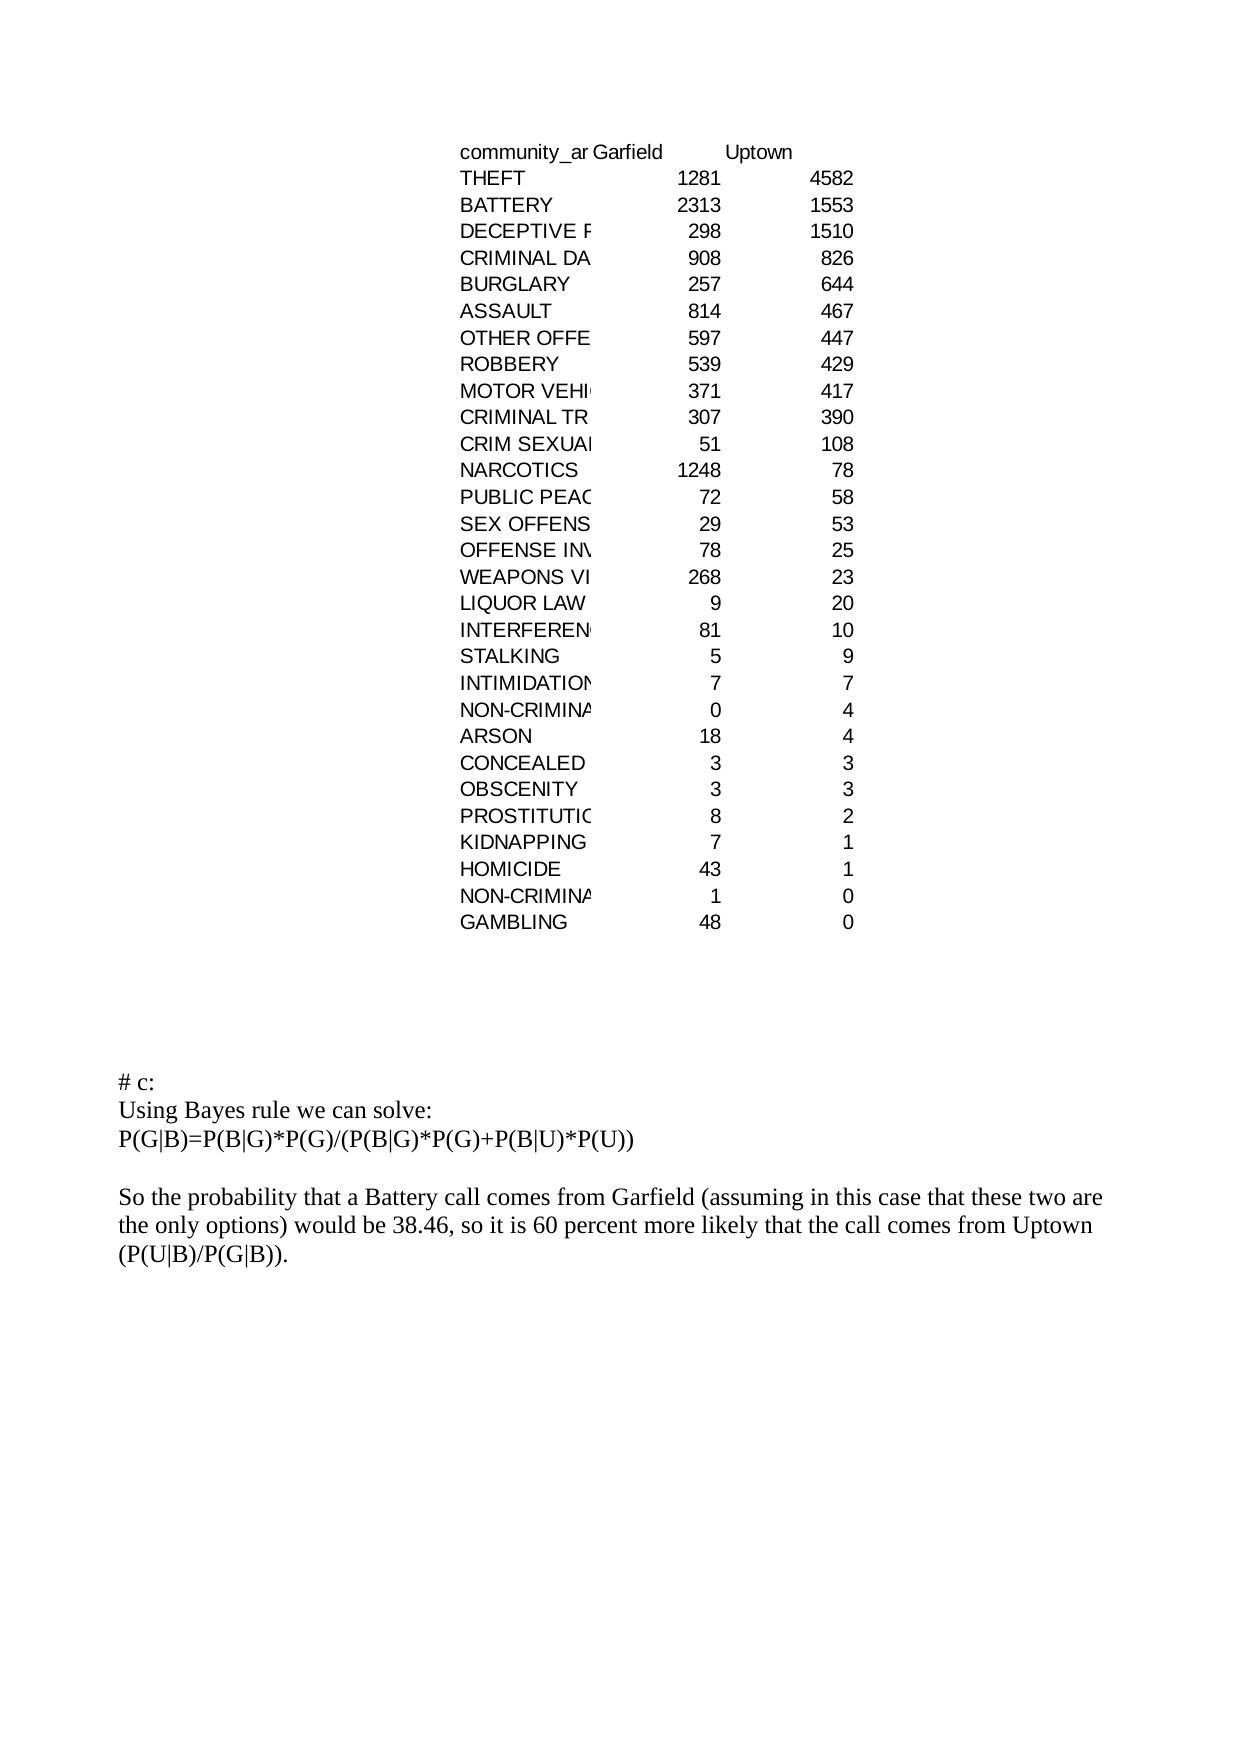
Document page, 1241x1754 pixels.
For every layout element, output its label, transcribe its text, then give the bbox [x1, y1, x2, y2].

text So the probability that a Battery call comes from Garfield (assuming in this case that these two are the only options) would be 38.46, so it is 60 percent more likely that the call comes from Uptown (P(U|B)/P(G|B)). [118, 1182, 1122, 1268]
text Using Bayes rule we can solve: [118, 1096, 1122, 1124]
text # c: [118, 1067, 1122, 1096]
text P(G|B)=P(B|G)*P(G)/(P(B|G)*P(G)+P(B|U)*P(U)) [118, 1124, 1122, 1153]
